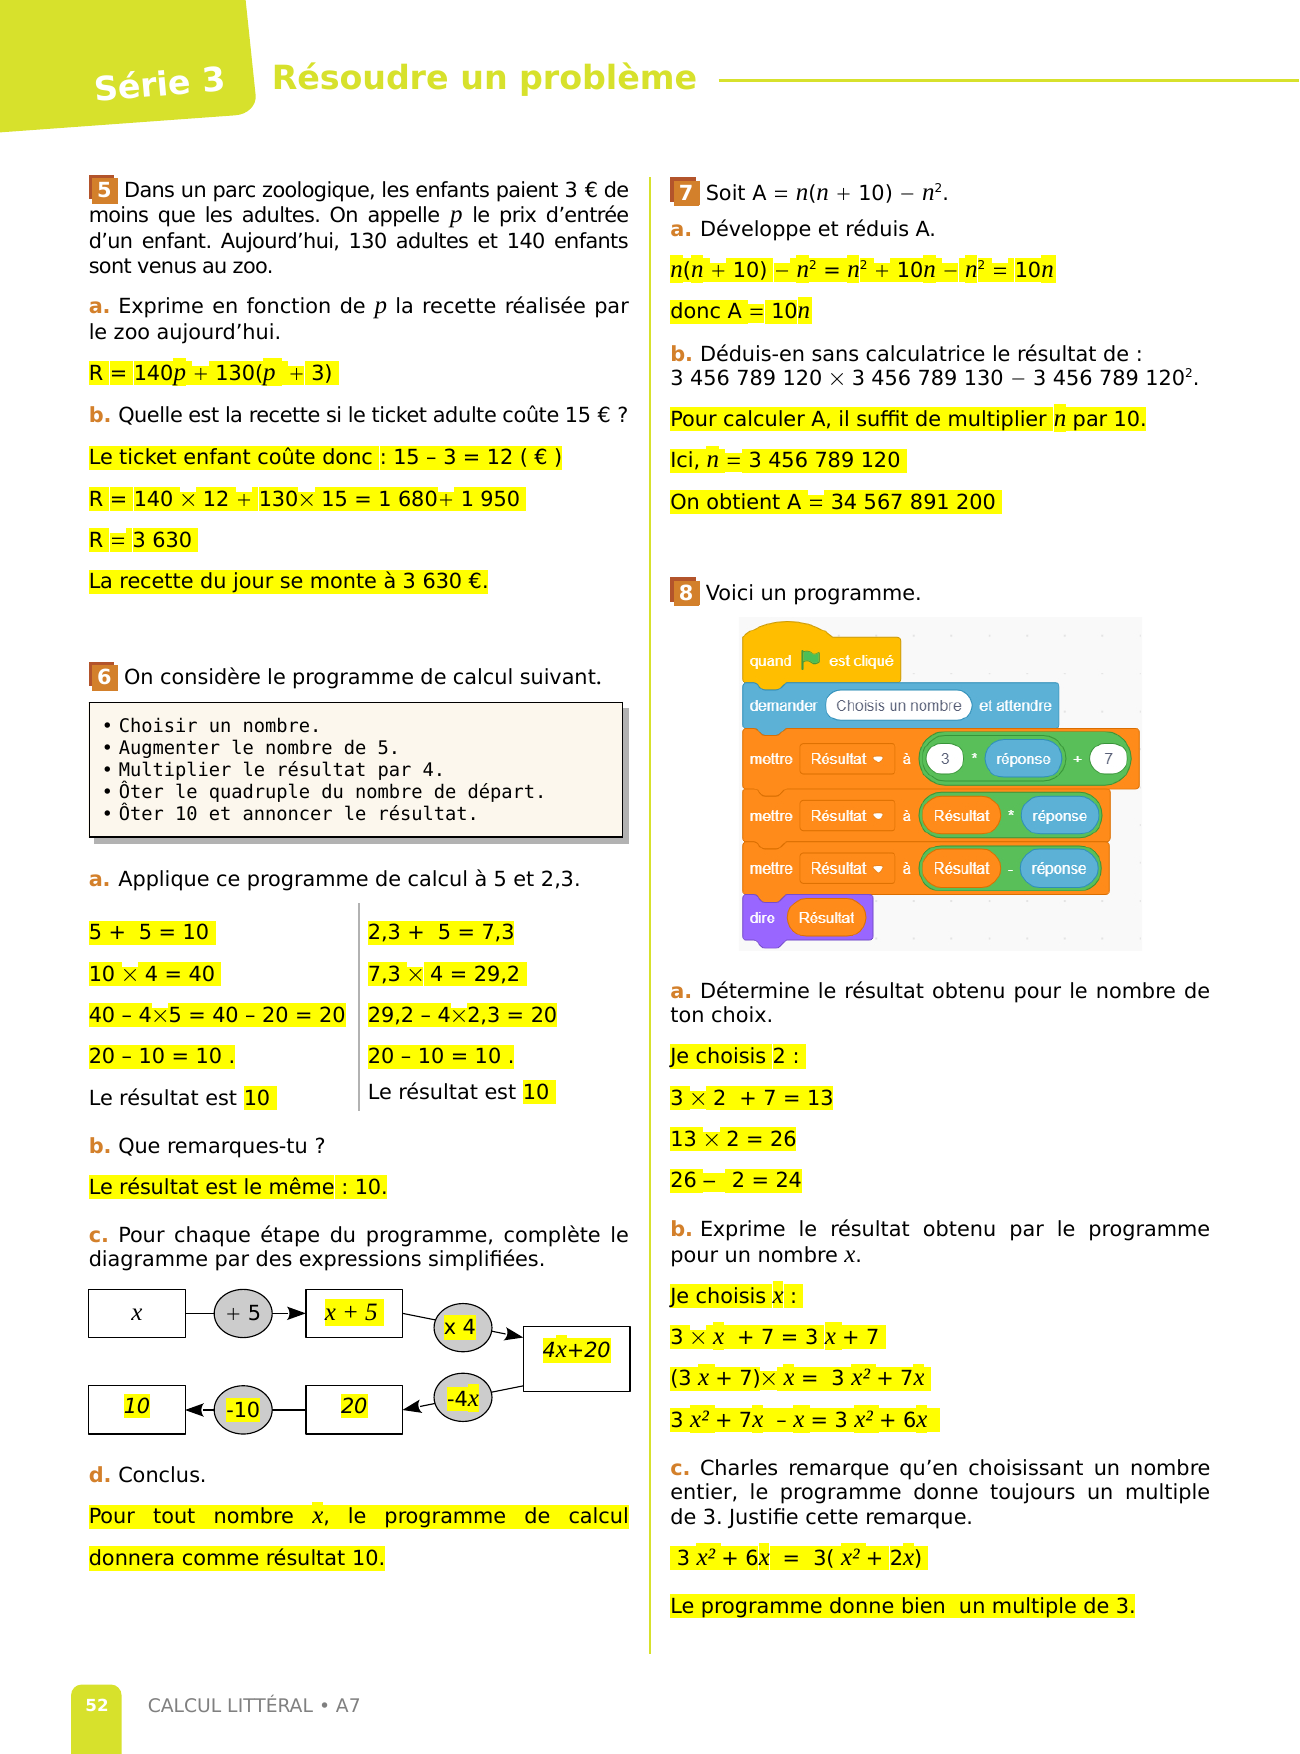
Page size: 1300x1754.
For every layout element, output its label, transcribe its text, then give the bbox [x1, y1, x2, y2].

text 13 × 2 = 26 [670, 1110, 1211, 1151]
text 2,3 + 5 = 7,3 [368, 903, 629, 945]
list Charles remarque qu’en choisissant un nombre entier, le programme donne toujours un multiple de 3. Justifie cette remarque. [670, 1456, 1211, 1529]
text 20 – 10 = 10 . [88, 1027, 350, 1069]
list Exprime le résultat obtenu par le programme pour un nombre x. [670, 1216, 1211, 1267]
list R = 140p  130(p  3) [88, 344, 629, 386]
list Détermine le résultat obtenu pour le nombre de ton choix. [670, 979, 1211, 1027]
list Applique ce programme de calcul à 5 et 2,3. [88, 867, 629, 892]
text donc A = 10n [670, 283, 1211, 324]
subtitle Voici un programme. [696, 577, 1211, 605]
list Le ticket enfant coûte donc : 15 – 3 = 12 ( € ) [88, 446, 629, 470]
list R = 140 × 12  130× 15 = 1 680 1 950 [88, 470, 629, 511]
list Conclus. [88, 1464, 629, 1488]
text 10 × 4 = 40 [88, 945, 350, 986]
subtitle On considère le programme de calcul suivant. [114, 662, 629, 690]
text Ici, n = 3 456 789 120 [670, 432, 1211, 473]
text Le résultat est 10 [88, 1069, 350, 1110]
text 3 x² + 6x = 3( x² + 2x) [670, 1529, 1211, 1570]
list La recette du jour se monte à 3 630 €. [88, 552, 629, 594]
text 40 – 4×5 = 40 – 20 = 20 [88, 986, 350, 1027]
text • Choisir un nombre. • Augmenter le nombre de 5. • Multiplier le résultat par 4. • Ôter le quadruple du nombre de départ. • Ôter 10 et annoncer le résultat. [90, 703, 622, 836]
list Le résultat est le même : 10. [88, 1158, 629, 1199]
text Le résultat est 10 [368, 1069, 629, 1104]
text On obtient A = 34 567 891 200 [670, 473, 1211, 514]
subtitle Soit A = n(n  10) − n2. [696, 177, 1211, 206]
list Déduis-en sans calculatrice le résultat de : 3 456 789 120 × 3 456 789 130 ─ 3 456 789 1202. [670, 342, 1211, 391]
subtitle Dans un parc zoologique, les enfants paient 3 € de moins que les adultes. On appelle p le prix d’entrée d’un enfant. Aujourd’hui, 130 adultes et 140 enfants sont venus au zoo. [88, 177, 629, 279]
text 29,2 – 4×2,3 = 20 [368, 986, 629, 1027]
text Le programme donne bien un multiple de 3. [670, 1594, 1211, 1618]
text 20 – 10 = 10 . [368, 1027, 629, 1069]
text 5 + 5 = 10 [88, 903, 350, 945]
text 26 – 2 = 24 [670, 1151, 1211, 1193]
text 3 × 2 + 7 = 13 [670, 1069, 1211, 1110]
list Pour tout nombre x, le programme de calcul donnera comme résultat 10. [88, 1488, 629, 1571]
list Que remarques-tu ? [88, 1134, 629, 1158]
text (3 x + 7)× x = 3 x² + 7x [670, 1350, 1211, 1391]
text Pour calculer A, il suffit de multiplier n par 10. [670, 391, 1211, 432]
text 7,3 × 4 = 29,2 [368, 945, 629, 986]
picture [738, 617, 1143, 951]
list Quelle est la recette si le ticket adulte coûte 15 € ? [88, 403, 629, 428]
text 3 x² + 7x – x = 3 x² + 6x [670, 1391, 1211, 1433]
list Pour chaque étape du programme, complète le diagramme par des expressions simplifiées. [88, 1223, 629, 1272]
text 3 × x + 7 = 3 x + 7 [670, 1308, 1211, 1350]
text n(n  10) − n2 = n2  10n − n2 = 10n [670, 242, 1211, 283]
text Je choisis x : [670, 1267, 1211, 1308]
list Développe et réduis A. [670, 217, 1211, 242]
list Exprime en fonction de p la recette réalisée par le zoo aujourd’hui. [88, 294, 629, 344]
list R = 3 630 [88, 511, 629, 552]
text Je choisis 2 : [670, 1027, 1211, 1069]
